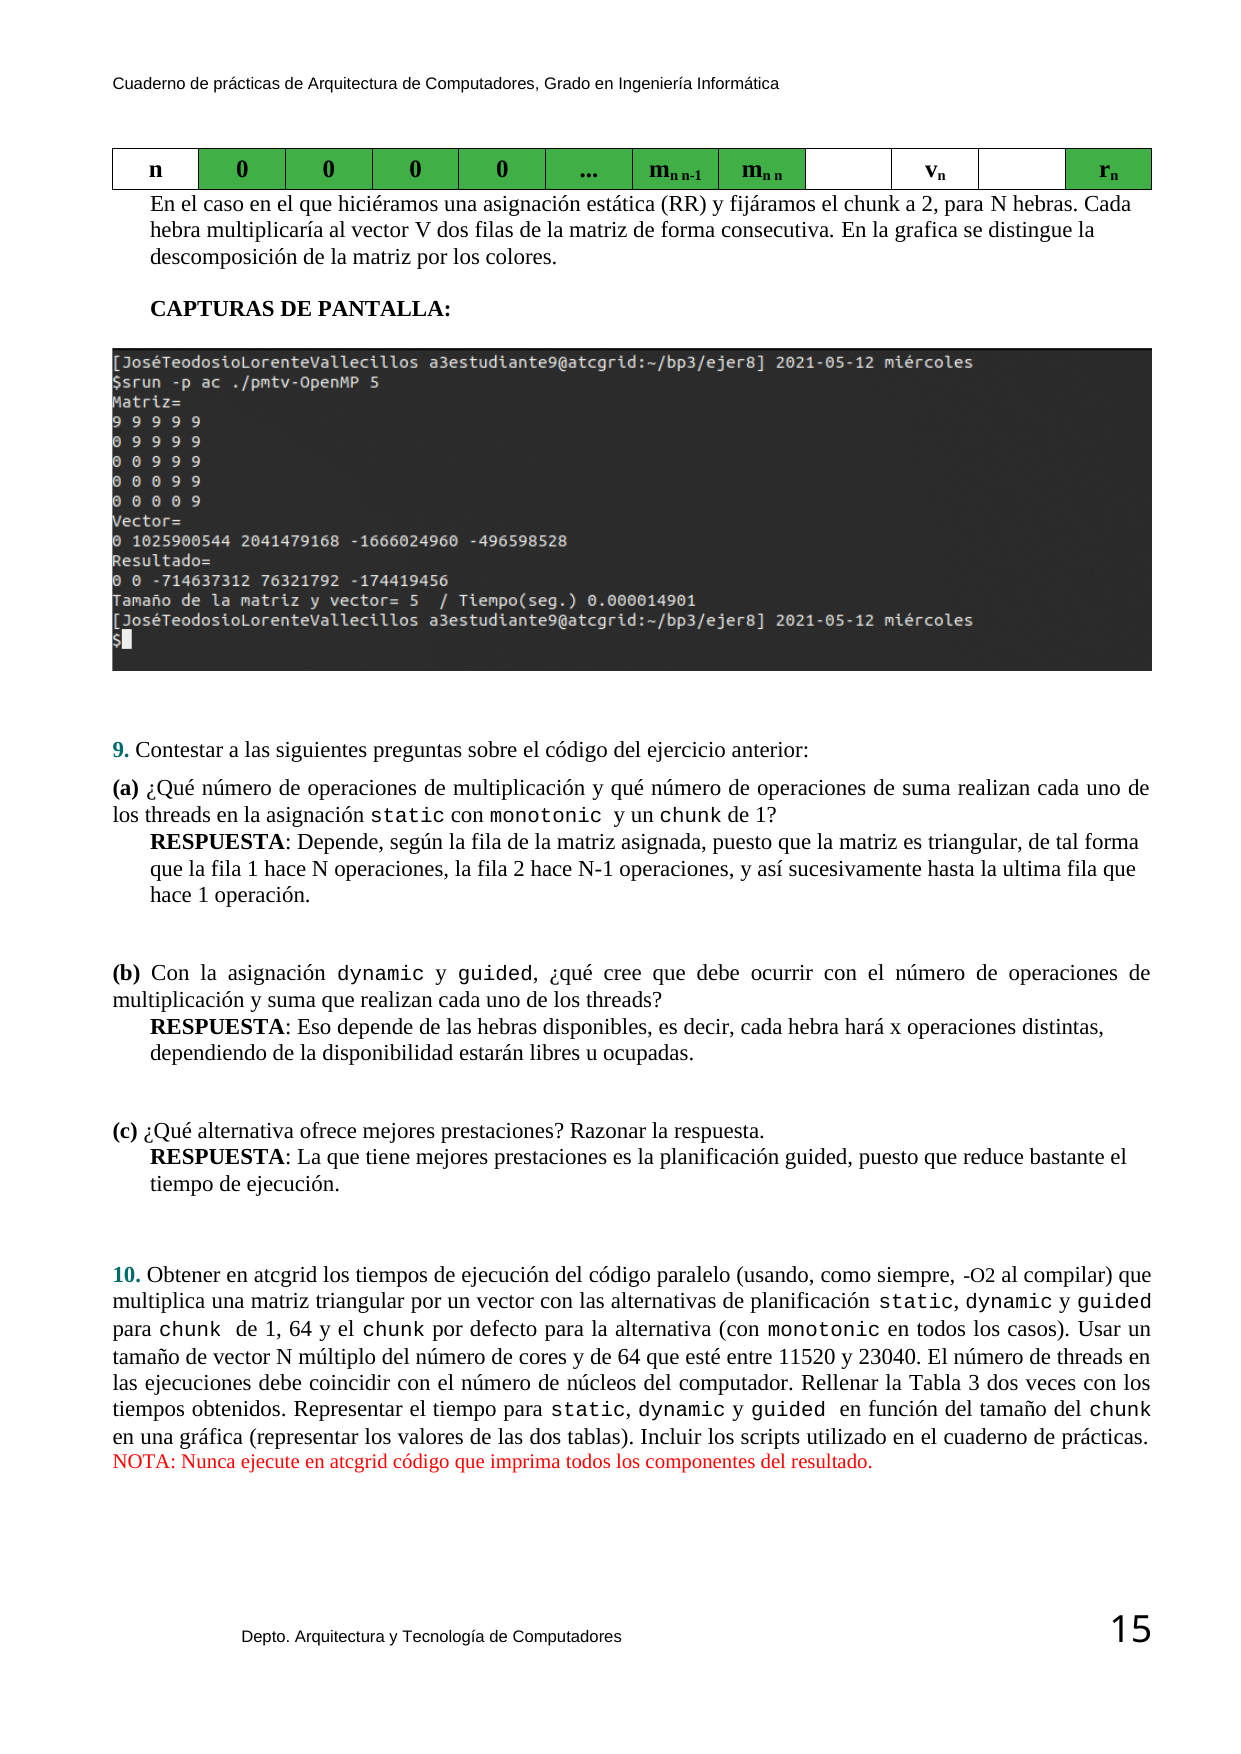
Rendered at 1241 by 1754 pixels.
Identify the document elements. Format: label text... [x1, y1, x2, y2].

text CAPTURAS DE PANTALLA: [150, 295, 1152, 322]
table_cell 0 [199, 149, 285, 189]
table_cell vn [892, 149, 978, 189]
picture [112, 348, 1152, 671]
text En el caso en el que hiciéramos una asignación estática (RR) y fijáramos el chunk a 2, para N hebras. Cada hebra multiplicaría al vector V dos filas de la matriz de forma consecutiva. En la grafica se distingue la descomposición de la matriz por los colores. [150, 190, 1152, 269]
table_cell 0 [459, 149, 545, 189]
table_header [806, 149, 891, 189]
table_cell ... [546, 149, 632, 189]
table_cell n [113, 149, 198, 189]
table_cell mn n-1 [633, 149, 718, 189]
table_header [979, 149, 1065, 189]
text RESPUESTA: Eso depende de las hebras disponibles, es decir, cada hebra hará x operaciones distintas, dependiendo de la disponibilidad estarán libres u ocupadas. [150, 1013, 1152, 1066]
list (b) Con la asignación dynamic y guided, ¿qué cree que debe ocurrir con el número de operaciones de multiplicación y suma que realizan cada uno de los threads? [112, 959, 1152, 1013]
table_cell mn n [719, 149, 805, 189]
table_cell rn [1066, 149, 1151, 189]
list 9. Contestar a las siguientes preguntas sobre el código del ejercicio anterior: [112, 736, 1152, 762]
list (c) ¿Qué alternativa ofrece mejores prestaciones? Razonar la respuesta. [112, 1117, 1152, 1143]
table_cell 0 [286, 149, 372, 189]
list (a) ¿Qué número de operaciones de multiplicación y qué número de operaciones de suma realizan cada uno de los threads en la asignación static con monotonic y un chunk de 1? [112, 774, 1152, 828]
list 10. Obtener en atcgrid los tiempos de ejecución del código paralelo (usando, como siempre, -O2 al compilar) que multiplica una matriz triangular por un vector con las alternativas de planificación static, dynamic y guided para chunk de 1, 64 y el chunk por defecto para la alternativa (con monotonic en todos los casos). Usar un tamaño de vector N múltiplo del número de cores y de 64 que esté entre 11520 y 23040. El número de threads en las ejecuciones debe coincidir con el número de núcleos del computador. Rellenar la Tabla 3 dos veces con los tiempos obtenidos. Representar el tiempo para static, dynamic y guided en función del tamaño del chunk en una gráfica (representar los valores de las dos tablas). Incluir los scripts utilizado en el cuaderno de prácticas. NOTA: Nunca ejecute en atcgrid código que imprima todos los componentes del resultado. [112, 1261, 1152, 1473]
text RESPUESTA: La que tiene mejores prestaciones es la planificación guided, puesto que reduce bastante el tiempo de ejecución. [150, 1143, 1152, 1196]
text RESPUESTA: Depende, según la fila de la matriz asignada, puesto que la matriz es triangular, de tal forma que la fila 1 hace N operaciones, la fila 2 hace N-1 operaciones, y así sucesivamente hasta la ultima fila que hace 1 operación. [150, 828, 1152, 907]
table_cell 0 [373, 149, 458, 189]
